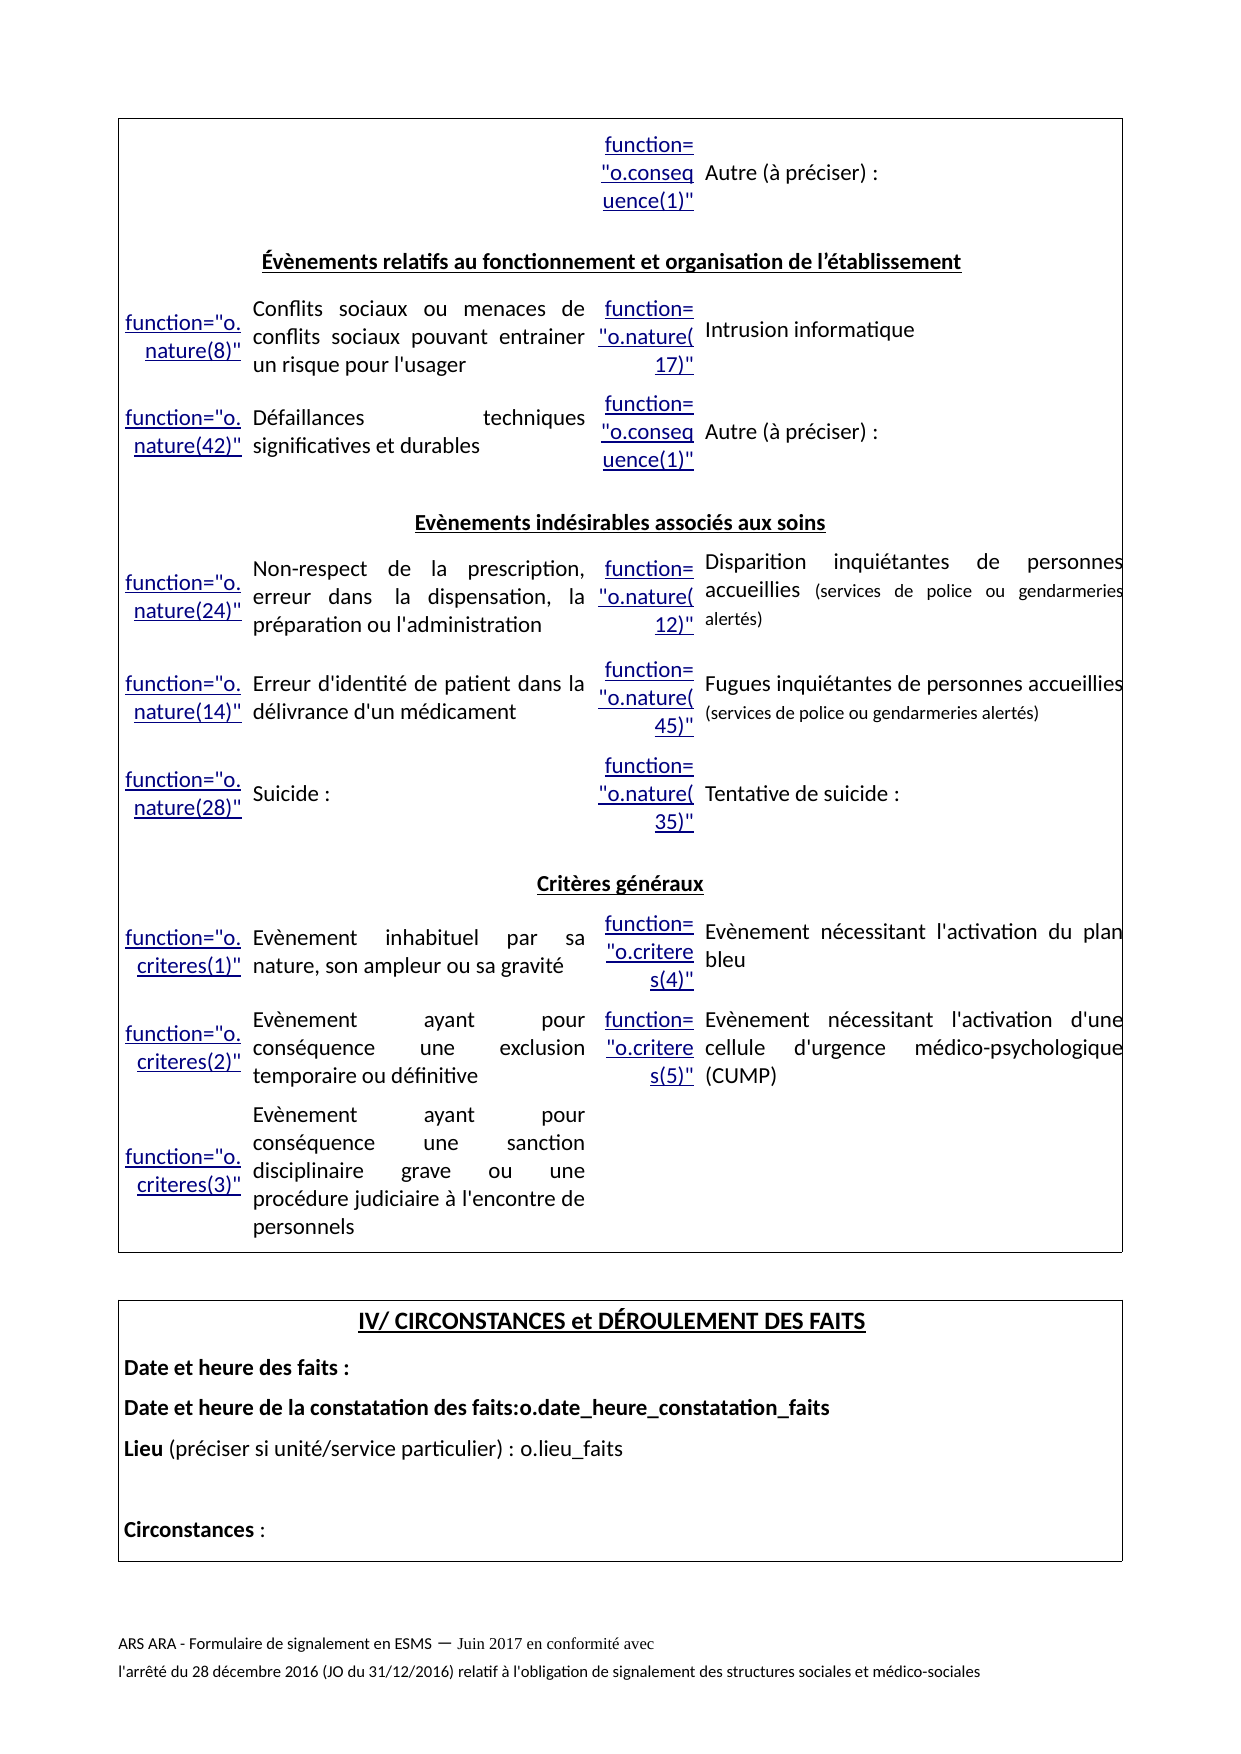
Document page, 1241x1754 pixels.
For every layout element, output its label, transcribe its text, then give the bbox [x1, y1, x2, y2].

table_cell Fugues inquiétantes de personnes accueillies (services de police ou gendarmeries alertés) [699, 650, 1122, 745]
table_cell function="o.consequence(1)" [591, 384, 699, 479]
table_cell Suicide : [247, 745, 591, 841]
table_cell Evènement ayant pour conséquence une exclusion temporaire ou définitive [247, 999, 591, 1094]
table_cell function="o.nature(45)" [591, 650, 699, 745]
table_header Evènement nécessitant l'activation du plan bleu [699, 904, 1122, 999]
table_cell [699, 1095, 1122, 1246]
table_header Disparition inquiétantes de personnes accueillies (services de police ou gendarmeries alertés) [699, 542, 1122, 650]
table_cell Autre (à préciser) : [699, 384, 1122, 479]
table_header function="o.nature(17)" [591, 288, 699, 383]
table_cell function="o.criteres(5)" [591, 999, 699, 1094]
table_cell function="o.nature(42)" [119, 384, 247, 479]
table_cell function="o.consequence(1)" [591, 124, 699, 219]
table_header Conflits sociaux ou menaces de conflits sociaux pouvant entrainer un risque pour l'usager [247, 288, 591, 383]
table_header function="o.nature(8)" [119, 288, 247, 383]
table_header function="o.nature(24)" [119, 542, 247, 650]
table_cell Evènement ayant pour conséquence une sanction disciplinaire grave ou une procédure judiciaire à l'encontre de personnels [247, 1095, 591, 1246]
table_header Evènement inhabituel par sa nature, son ampleur ou sa gravité [247, 904, 591, 999]
table_header function="o.criteres(4)" [591, 904, 699, 999]
table_header IV/ CIRCONSTANCES et DÉROULEMENT DES FAITS Date et heure des faits : Date et heure de la constatation des faits:o.date_heure_constatation_faits Lieu (préciser si unité/service particulier) : o.lieu_faits Circonstances : [119, 1301, 1122, 1561]
table_cell Autre (à préciser) : [699, 124, 1122, 219]
table_cell Evènement nécessitant l'activation d'une cellule d'urgence médico-psychologique (CUMP) [699, 999, 1122, 1094]
table_header Evènements indésirables associés aux soins [119, 479, 1122, 542]
table_cell function="o.nature(28)" [119, 745, 247, 841]
table_cell [591, 1095, 699, 1246]
table_header function="o.criteres(1)" [119, 904, 247, 999]
table_header function="o.nature(12)" [591, 542, 699, 650]
table_cell Erreur d'identité de patient dans la délivrance d'un médicament [247, 650, 591, 745]
table_cell Tentative de suicide : [699, 745, 1122, 841]
table_header Critères généraux [119, 841, 1122, 904]
table_cell function="o.criteres(2)" [119, 999, 247, 1094]
table_cell function="o.criteres(3)" [119, 1095, 247, 1246]
table_cell Défaillances techniques significatives et durables [247, 384, 591, 479]
table_cell [119, 124, 247, 219]
table_cell function="o.nature(14)" [119, 650, 247, 745]
table_cell function="o.nature(35)" [591, 745, 699, 841]
table_header Non-respect de la prescription, erreur dans la dispensation, la préparation ou l'administration [247, 542, 591, 650]
table_header Intrusion informatique [699, 288, 1122, 383]
table_header Évènements relatifs au fonctionnement et organisation de l’établissement [119, 219, 1122, 288]
table_cell [247, 124, 591, 219]
